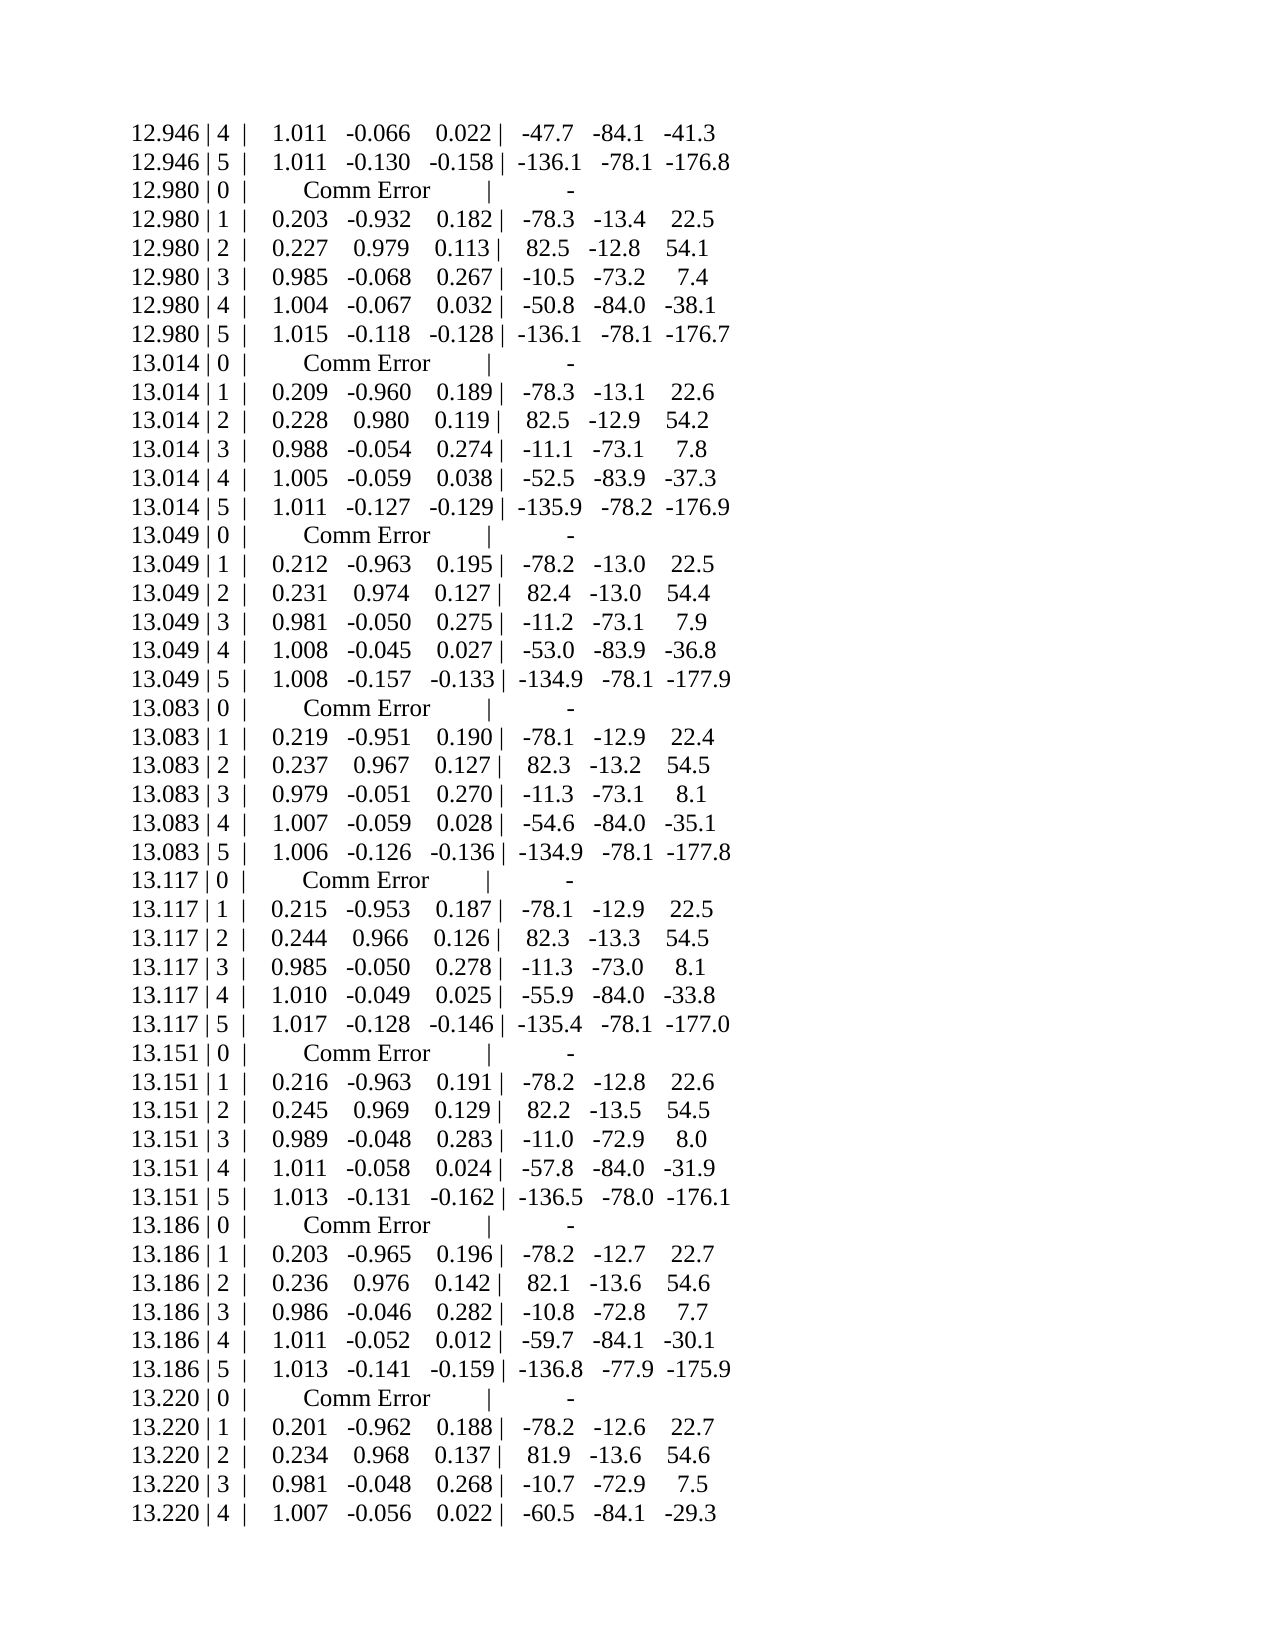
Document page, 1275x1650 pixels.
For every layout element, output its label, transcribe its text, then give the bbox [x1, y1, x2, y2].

text 13.220 | 2 | 0.234 0.968 0.137 | 81.9 -13.6 54.6 [118, 1441, 1157, 1469]
text 13.083 | 1 | 0.219 -0.951 0.190 | -78.1 -12.9 22.4 [118, 722, 1157, 751]
text 13.151 | 1 | 0.216 -0.963 0.191 | -78.2 -12.8 22.6 [118, 1067, 1157, 1096]
text 13.117 | 3 | 0.985 -0.050 0.278 | -11.3 -73.0 8.1 [118, 952, 1157, 981]
text 13.083 | 4 | 1.007 -0.059 0.028 | -54.6 -84.0 -35.1 [118, 808, 1157, 837]
text 13.151 | 4 | 1.011 -0.058 0.024 | -57.8 -84.0 -31.9 [118, 1153, 1157, 1182]
text 13.014 | 4 | 1.005 -0.059 0.038 | -52.5 -83.9 -37.3 [118, 463, 1157, 492]
text 13.220 | 4 | 1.007 -0.056 0.022 | -60.5 -84.1 -29.3 [118, 1498, 1157, 1527]
text 12.946 | 4 | 1.011 -0.066 0.022 | -47.7 -84.1 -41.3 [118, 118, 1157, 147]
text 12.980 | 1 | 0.203 -0.932 0.182 | -78.3 -13.4 22.5 [118, 204, 1157, 233]
text 13.117 | 0 | Comm Error | - [118, 866, 1157, 894]
text 13.117 | 2 | 0.244 0.966 0.126 | 82.3 -13.3 54.5 [118, 923, 1157, 952]
text 13.049 | 3 | 0.981 -0.050 0.275 | -11.2 -73.1 7.9 [118, 607, 1157, 636]
text 13.014 | 3 | 0.988 -0.054 0.274 | -11.1 -73.1 7.8 [118, 434, 1157, 463]
text 13.083 | 0 | Comm Error | - [118, 693, 1157, 722]
text 13.049 | 4 | 1.008 -0.045 0.027 | -53.0 -83.9 -36.8 [118, 636, 1157, 664]
text 13.014 | 5 | 1.011 -0.127 -0.129 | -135.9 -78.2 -176.9 [118, 492, 1157, 521]
text 13.186 | 4 | 1.011 -0.052 0.012 | -59.7 -84.1 -30.1 [118, 1326, 1157, 1354]
text 13.186 | 0 | Comm Error | - [118, 1211, 1157, 1239]
text 13.117 | 5 | 1.017 -0.128 -0.146 | -135.4 -78.1 -177.0 [118, 1009, 1157, 1038]
text 12.980 | 2 | 0.227 0.979 0.113 | 82.5 -12.8 54.1 [118, 233, 1157, 262]
text 13.220 | 1 | 0.201 -0.962 0.188 | -78.2 -12.6 22.7 [118, 1412, 1157, 1441]
text 13.151 | 2 | 0.245 0.969 0.129 | 82.2 -13.5 54.5 [118, 1096, 1157, 1124]
text 12.980 | 3 | 0.985 -0.068 0.267 | -10.5 -73.2 7.4 [118, 262, 1157, 291]
text 12.980 | 5 | 1.015 -0.118 -0.128 | -136.1 -78.1 -176.7 [118, 319, 1157, 348]
text 13.186 | 2 | 0.236 0.976 0.142 | 82.1 -13.6 54.6 [118, 1268, 1157, 1297]
text 13.014 | 2 | 0.228 0.980 0.119 | 82.5 -12.9 54.2 [118, 406, 1157, 434]
text 13.220 | 0 | Comm Error | - [118, 1383, 1157, 1412]
text 13.049 | 1 | 0.212 -0.963 0.195 | -78.2 -13.0 22.5 [118, 549, 1157, 578]
text 13.186 | 3 | 0.986 -0.046 0.282 | -10.8 -72.8 7.7 [118, 1297, 1157, 1326]
text 13.049 | 5 | 1.008 -0.157 -0.133 | -134.9 -78.1 -177.9 [118, 664, 1157, 693]
text 13.220 | 3 | 0.981 -0.048 0.268 | -10.7 -72.9 7.5 [118, 1469, 1157, 1498]
text 12.980 | 4 | 1.004 -0.067 0.032 | -50.8 -84.0 -38.1 [118, 291, 1157, 319]
text 13.151 | 3 | 0.989 -0.048 0.283 | -11.0 -72.9 8.0 [118, 1124, 1157, 1153]
text 13.186 | 1 | 0.203 -0.965 0.196 | -78.2 -12.7 22.7 [118, 1239, 1157, 1268]
text 13.049 | 2 | 0.231 0.974 0.127 | 82.4 -13.0 54.4 [118, 578, 1157, 607]
text 13.151 | 0 | Comm Error | - [118, 1038, 1157, 1067]
text 13.049 | 0 | Comm Error | - [118, 521, 1157, 549]
text 12.946 | 5 | 1.011 -0.130 -0.158 | -136.1 -78.1 -176.8 [118, 147, 1157, 176]
text 13.186 | 5 | 1.013 -0.141 -0.159 | -136.8 -77.9 -175.9 [118, 1354, 1157, 1383]
text 13.117 | 4 | 1.010 -0.049 0.025 | -55.9 -84.0 -33.8 [118, 981, 1157, 1009]
text 13.014 | 1 | 0.209 -0.960 0.189 | -78.3 -13.1 22.6 [118, 377, 1157, 406]
text 13.151 | 5 | 1.013 -0.131 -0.162 | -136.5 -78.0 -176.1 [118, 1182, 1157, 1211]
text 13.083 | 2 | 0.237 0.967 0.127 | 82.3 -13.2 54.5 [118, 751, 1157, 779]
text 13.083 | 5 | 1.006 -0.126 -0.136 | -134.9 -78.1 -177.8 [118, 837, 1157, 866]
text 13.014 | 0 | Comm Error | - [118, 348, 1157, 377]
text 13.117 | 1 | 0.215 -0.953 0.187 | -78.1 -12.9 22.5 [118, 894, 1157, 923]
text 13.083 | 3 | 0.979 -0.051 0.270 | -11.3 -73.1 8.1 [118, 779, 1157, 808]
text 12.980 | 0 | Comm Error | - [118, 176, 1157, 204]
